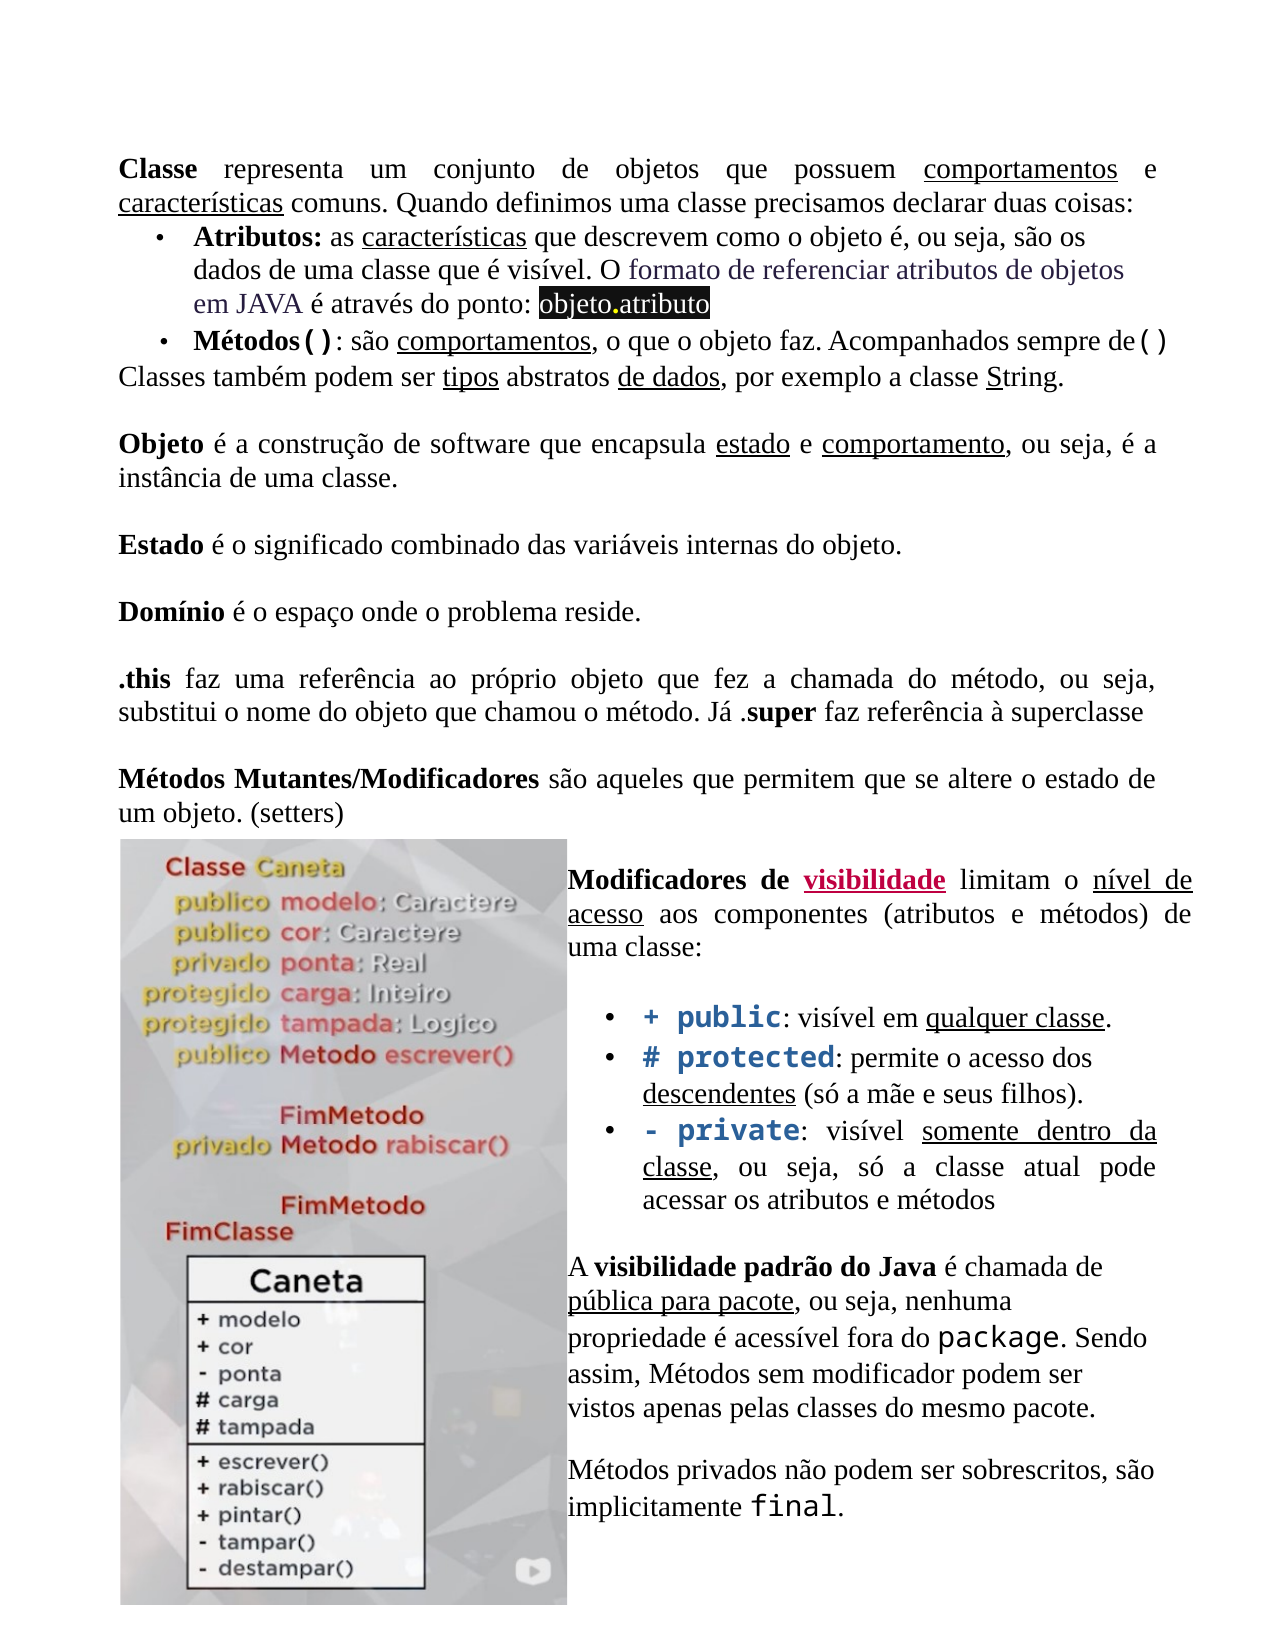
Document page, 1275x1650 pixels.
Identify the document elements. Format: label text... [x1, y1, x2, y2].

text Classes também podem ser tipos abstratos de dados, por exemplo a classe String. [118, 359, 1192, 393]
list Métodos(): são comportamentos, o que o objeto faz. Acompanhados sempre de() [159, 319, 1192, 359]
text Estado é o significado combinado das variáveis internas do objeto. [118, 527, 1157, 560]
list + public: visível em qualquer classe. [568, 996, 1157, 1036]
text Domínio é o espaço onde o problema reside. [118, 594, 1157, 627]
list # protected: permite o acesso dos descendentes (só a mãe e seus filhos). [568, 1036, 1157, 1109]
picture [120, 839, 568, 1605]
text .this faz uma referência ao próprio objeto que fez a chamada do método, ou seja, substitui o nome do objeto que chamou o método. Já .super faz referência à superclasse [118, 661, 1157, 728]
text A visibilidade padrão do Java é chamada de pública para pacote, ou seja, nenhuma propriedade é acessível fora do package. Sendo assim, Métodos sem modificador podem ser vistos apenas pelas classes do mesmo pacote. [568, 1249, 1157, 1423]
text Métodos Mutantes/Modificadores são aqueles que permitem que se altere o estado de um objeto. (setters) [118, 762, 1157, 829]
text Classe representa um conjunto de objetos que possuem comportamentos e características comuns. Quando definimos uma classe precisamos declarar duas coisas: [118, 152, 1157, 219]
text Objeto é a construção de software que encapsula estado e comportamento, ou seja, é a instância de uma classe. [118, 426, 1157, 493]
text Modificadores de visibilidade limitam o nível de acesso aos componentes (atributos e métodos) de uma classe: [568, 862, 1192, 963]
list - private: visível somente dentro da classe, ou seja, só a classe atual pode acessar os atributos e métodos [568, 1109, 1157, 1216]
text Métodos privados não podem ser sobrescritos, são implicitamente final. [568, 1452, 1157, 1525]
list Atributos: as características que descrevem como o objeto é, ou seja, são os dados de uma classe que é visível. O formato de referenciar atributos de objetos em JAVA é através do ponto: objeto.atributo [156, 219, 1157, 319]
